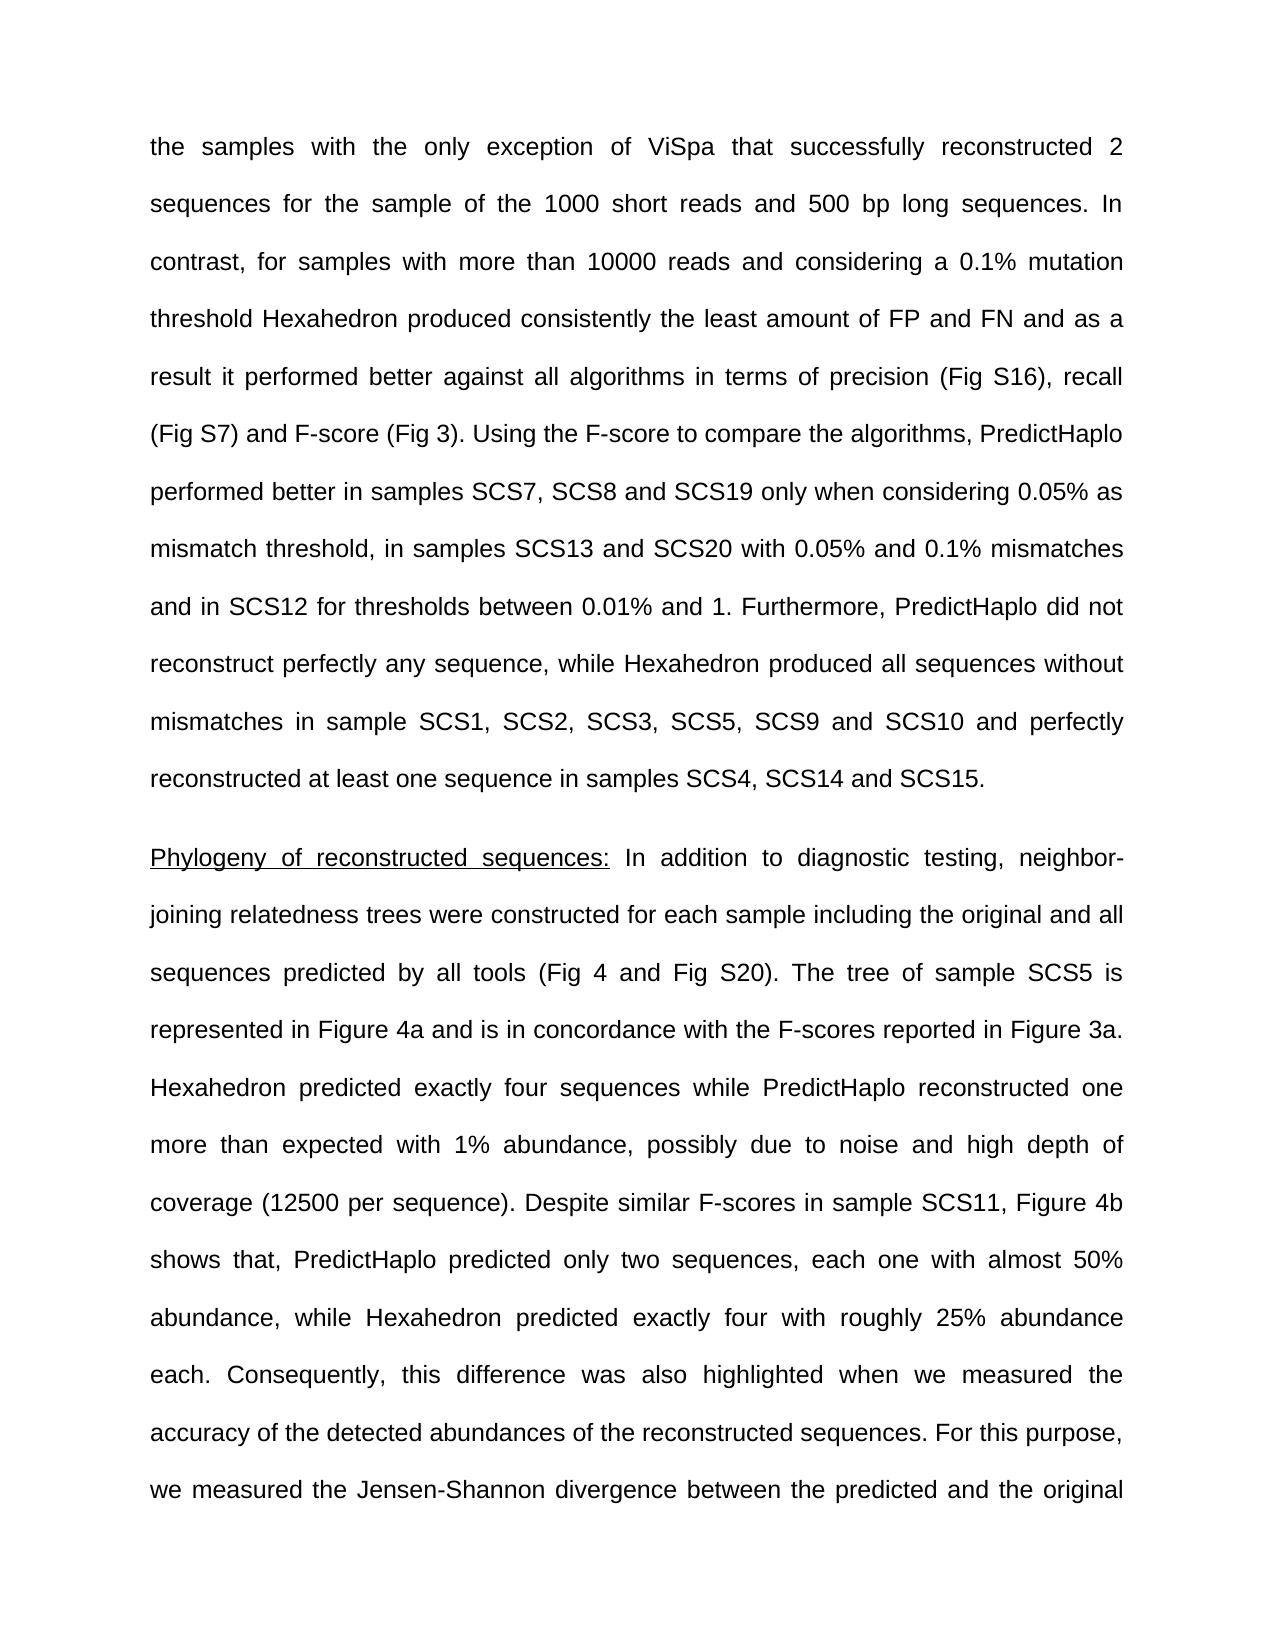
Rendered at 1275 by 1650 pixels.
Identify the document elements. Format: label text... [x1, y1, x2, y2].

text the samples with the only exception of ViSpa that successfully reconstructed 2 sequences for the sample of the 1000 short reads and 500 bp long sequences. In contrast, for samples with more than 10000 reads and considering a 0.1% mutation threshold Hexahedron produced consistently the least amount of FP and FN and as a result it performed better against all algorithms in terms of precision (Fig S16), recall (Fig S7) and F-score (Fig 3). Using the F-score to compare the algorithms, PredictHaplo performed better in samples SCS7, SCS8 and SCS19 only when considering 0.05% as mismatch threshold, in samples SCS13 and SCS20 with 0.05% and 0.1% mismatches and in SCS12 for thresholds between 0.01% and 1. Furthermore, PredictHaplo did not reconstruct perfectly any sequence, while Hexahedron produced all sequences without mismatches in sample SCS1, SCS2, SCS3, SCS5, SCS9 and SCS10 and perfectly reconstructed at least one sequence in samples SCS4, SCS14 and SCS15. [150, 132, 1125, 793]
text Phylogeny of reconstructed sequences: In addition to diagnostic testing, neighbor-joining relatedness trees were constructed for each sample including the original and all sequences predicted by all tools (Fig 4 and Fig S20). The tree of sample SCS5 is represented in Figure 4a and is in concordance with the F-scores reported in Figure 3a. Hexahedron predicted exactly four sequences while PredictHaplo reconstructed one more than expected with 1% abundance, possibly due to noise and high depth of coverage (12500 per sequence). Despite similar F-scores in sample SCS11, Figure 4b shows that, PredictHaplo predicted only two sequences, each one with almost 50% abundance, while Hexahedron predicted exactly four with roughly 25% abundance each. Consequently, this difference was also highlighted when we measured the accuracy of the detected abundances of the reconstructed sequences. For this purpose, we measured the Jensen-Shannon divergence between the predicted and the original [150, 843, 1125, 1504]
